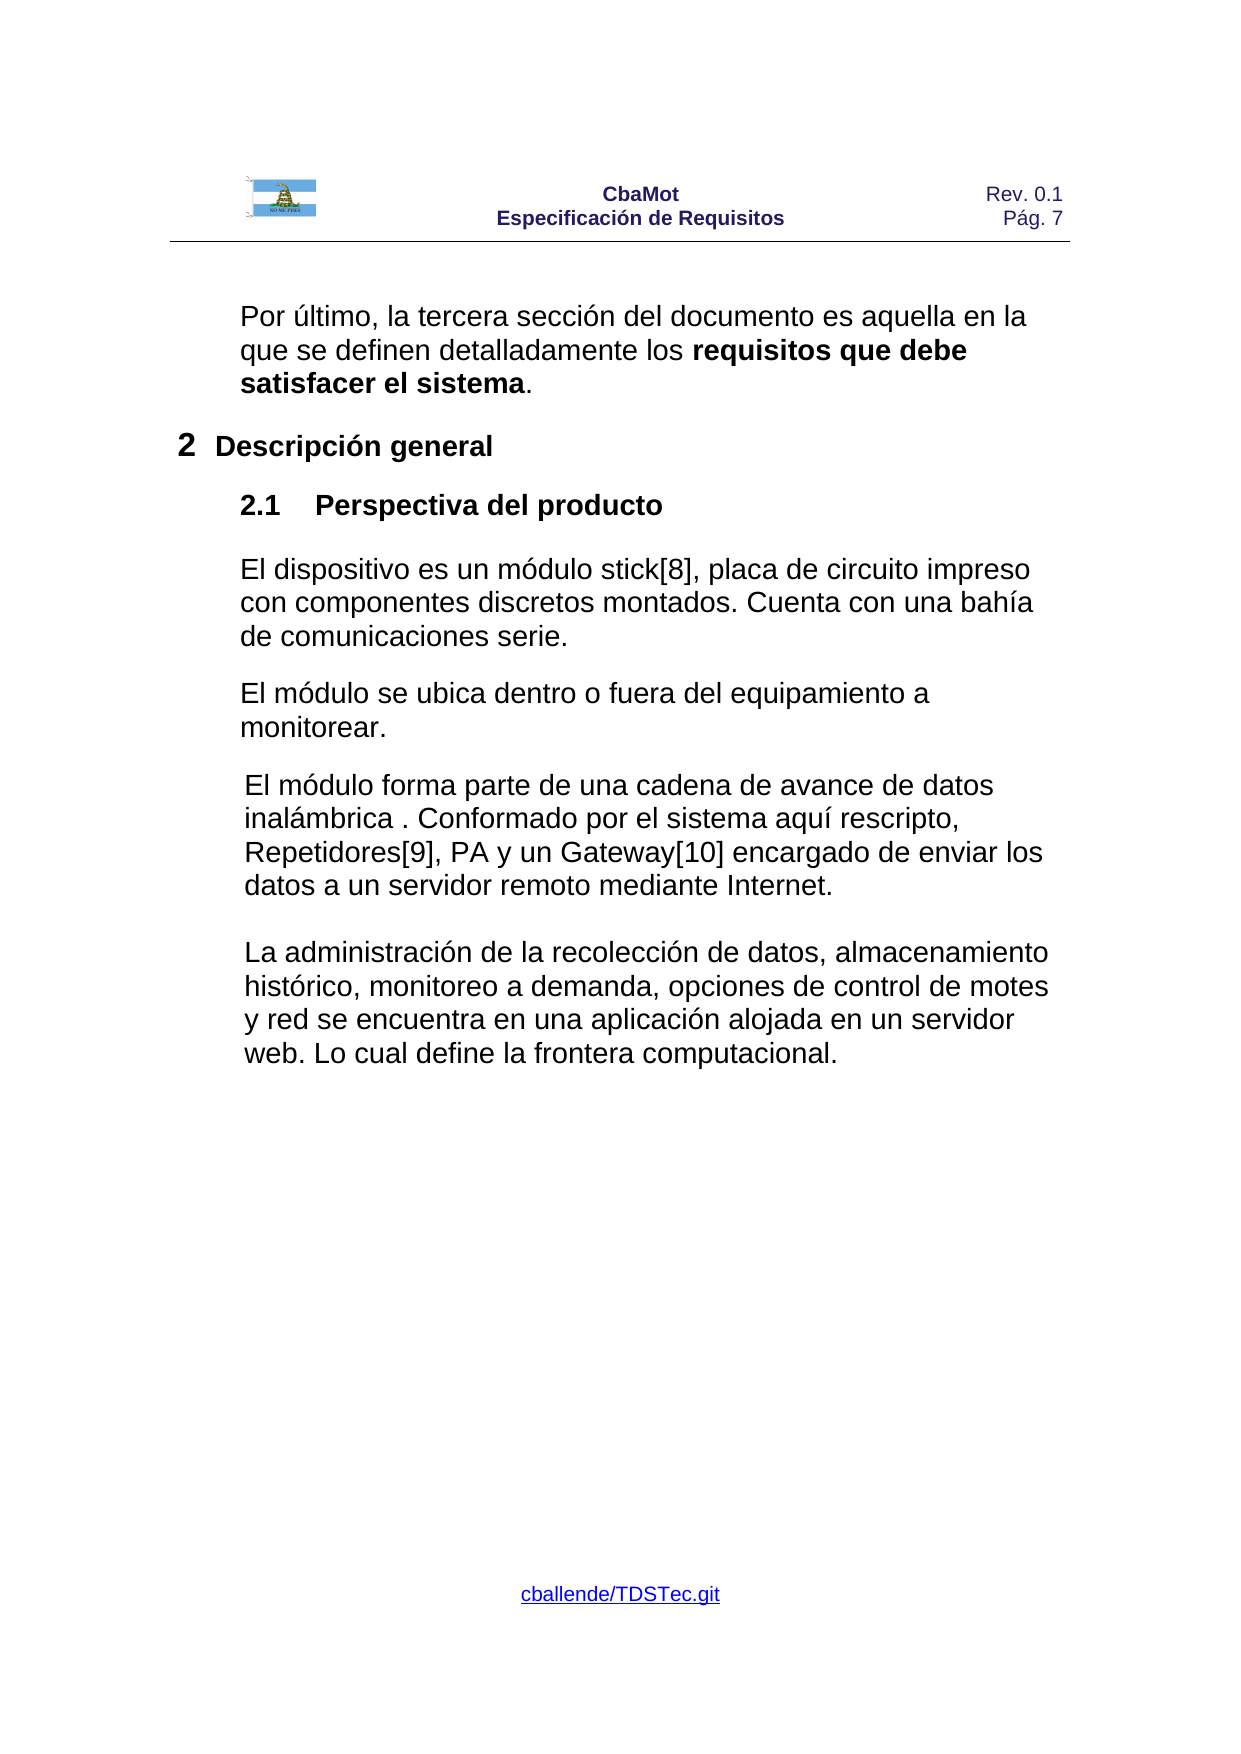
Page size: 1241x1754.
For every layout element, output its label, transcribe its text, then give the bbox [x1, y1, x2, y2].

text satisfacer el sistema. [240, 366, 1063, 400]
text Por último, la tercera sección del documento es aquella en la [240, 299, 1063, 333]
subtitle Descripción general [177, 425, 1063, 463]
picture [242, 174, 320, 220]
text El dispositivo es un módulo stick[8], placa de circuito impreso con componentes discretos montados. Cuenta con una bahía de comunicaciones serie. [240, 552, 1063, 653]
text La administración de la recolección de datos, almacenamiento histórico, monitoreo a demanda, opciones de control de motes y red se encuentra en una aplicación alojada en un servidor web. Lo cual define la frontera computacional. [244, 935, 1063, 1069]
text que se definen detalladamente los requisitos que debe [240, 333, 1063, 366]
text El módulo se ubica dentro o fuera del equipamiento a monitorear. [240, 677, 1063, 744]
text El módulo forma parte de una cadena de avance de datos inalámbrica . Conformado por el sistema aquí rescripto, Repetidores[9], PA y un Gateway[10] encargado de enviar los datos a un servidor remoto mediante Internet. [244, 768, 1063, 902]
subtitle Perspectiva del producto [240, 488, 1063, 522]
